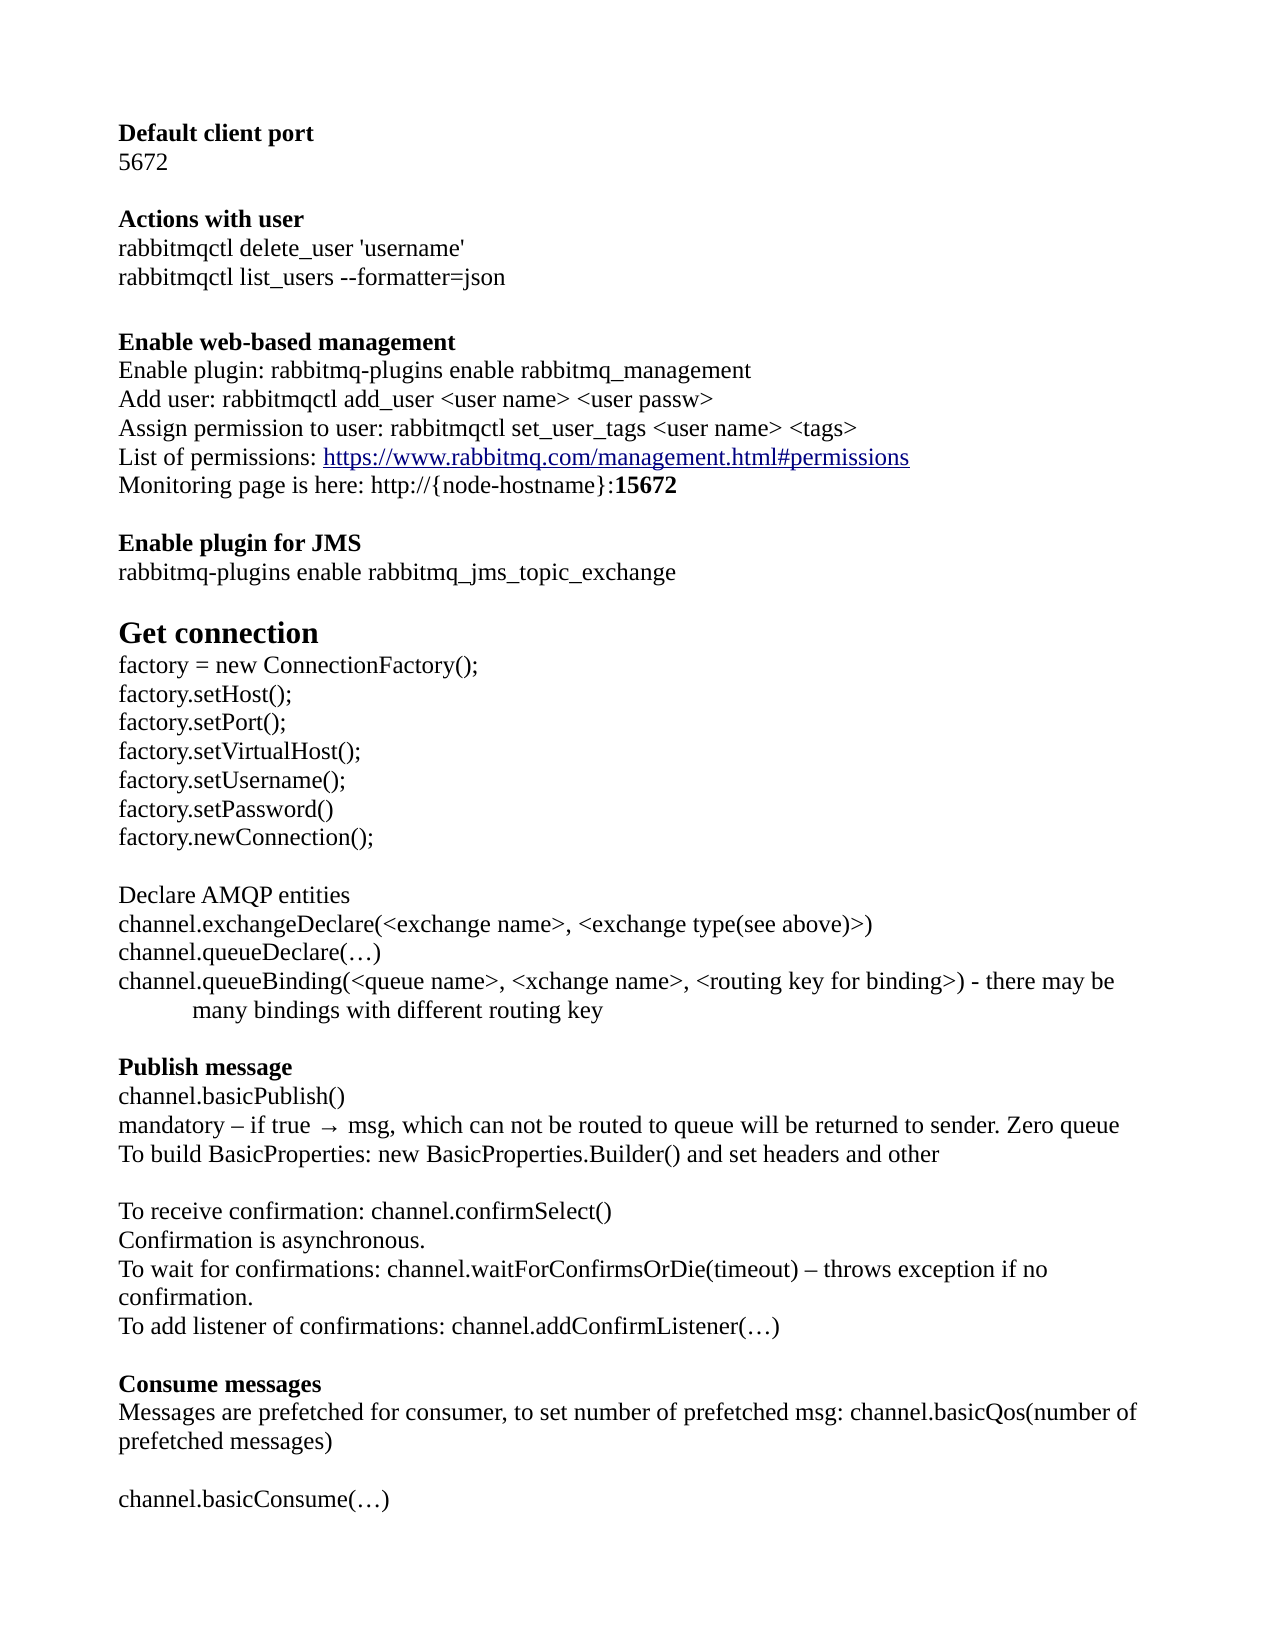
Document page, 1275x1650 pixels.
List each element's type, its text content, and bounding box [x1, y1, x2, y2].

text Get connection [118, 614, 1157, 650]
text factory.setPassword() [118, 794, 1157, 822]
text Monitoring page is here: http://{node-hostname}:15672 [118, 470, 1157, 499]
text Consume messages [118, 1369, 1157, 1397]
text factory.setVirtualHost(); [118, 736, 1157, 765]
text channel.queueDeclare(…) [118, 937, 1157, 966]
text factory.setUsername(); [118, 765, 1157, 794]
text factory = new ConnectionFactory(); [118, 650, 1157, 679]
text Default client port [118, 118, 1157, 147]
text mandatory – if true → msg, which can not be routed to queue will be returned to sender. Zero queue [118, 1110, 1157, 1139]
text Declare AMQP entities [118, 880, 1157, 909]
text rabbitmqctl list_users --formatter=json [118, 262, 1157, 291]
text 5672 [118, 147, 1157, 176]
text To build BasicProperties: new BasicProperties.Builder() and set headers and other [118, 1139, 1157, 1167]
text rabbitmqctl delete_user 'username' [118, 233, 1157, 262]
text channel.basicPublish() [118, 1081, 1157, 1110]
text channel.basicConsume(…) [118, 1484, 1157, 1512]
text Confirmation is asynchronous. [118, 1225, 1157, 1254]
text To receive confirmation: channel.confirmSelect() [118, 1196, 1157, 1225]
text Enable web-based management [118, 327, 1157, 355]
text rabbitmq-plugins enable rabbitmq_jms_topic_exchange [118, 557, 1157, 585]
text Actions with user [118, 204, 1157, 233]
text channel.queueBinding(<queue name>, <xchange name>, <routing key for binding>) - there may be many bindings with different routing key [118, 966, 1157, 1024]
text List of permissions: https://www.rabbitmq.com/management.html#permissions [118, 442, 1157, 470]
text Enable plugin: rabbitmq-plugins enable rabbitmq_management [118, 355, 1157, 384]
text Assign permission to user: rabbitmqctl set_user_tags <user name> <tags> [118, 413, 1157, 442]
text Enable plugin for JMS [118, 528, 1157, 557]
text Messages are prefetched for consumer, to set number of prefetched msg: channel.basicQos(number of prefetched messages) [118, 1397, 1157, 1455]
text To wait for confirmations: channel.waitForConfirmsOrDie(timeout) – throws exception if no confirmation. [118, 1254, 1157, 1311]
text factory.newConnection(); [118, 822, 1157, 851]
text Add user: rabbitmqctl add_user <user name> <user passw> [118, 384, 1157, 413]
text factory.setPort(); [118, 707, 1157, 736]
text channel.exchangeDeclare(<exchange name>, <exchange type(see above)>) [118, 909, 1157, 937]
text To add listener of confirmations: channel.addConfirmListener(…) [118, 1311, 1157, 1340]
text Publish message [118, 1052, 1157, 1081]
text factory.setHost(); [118, 679, 1157, 707]
